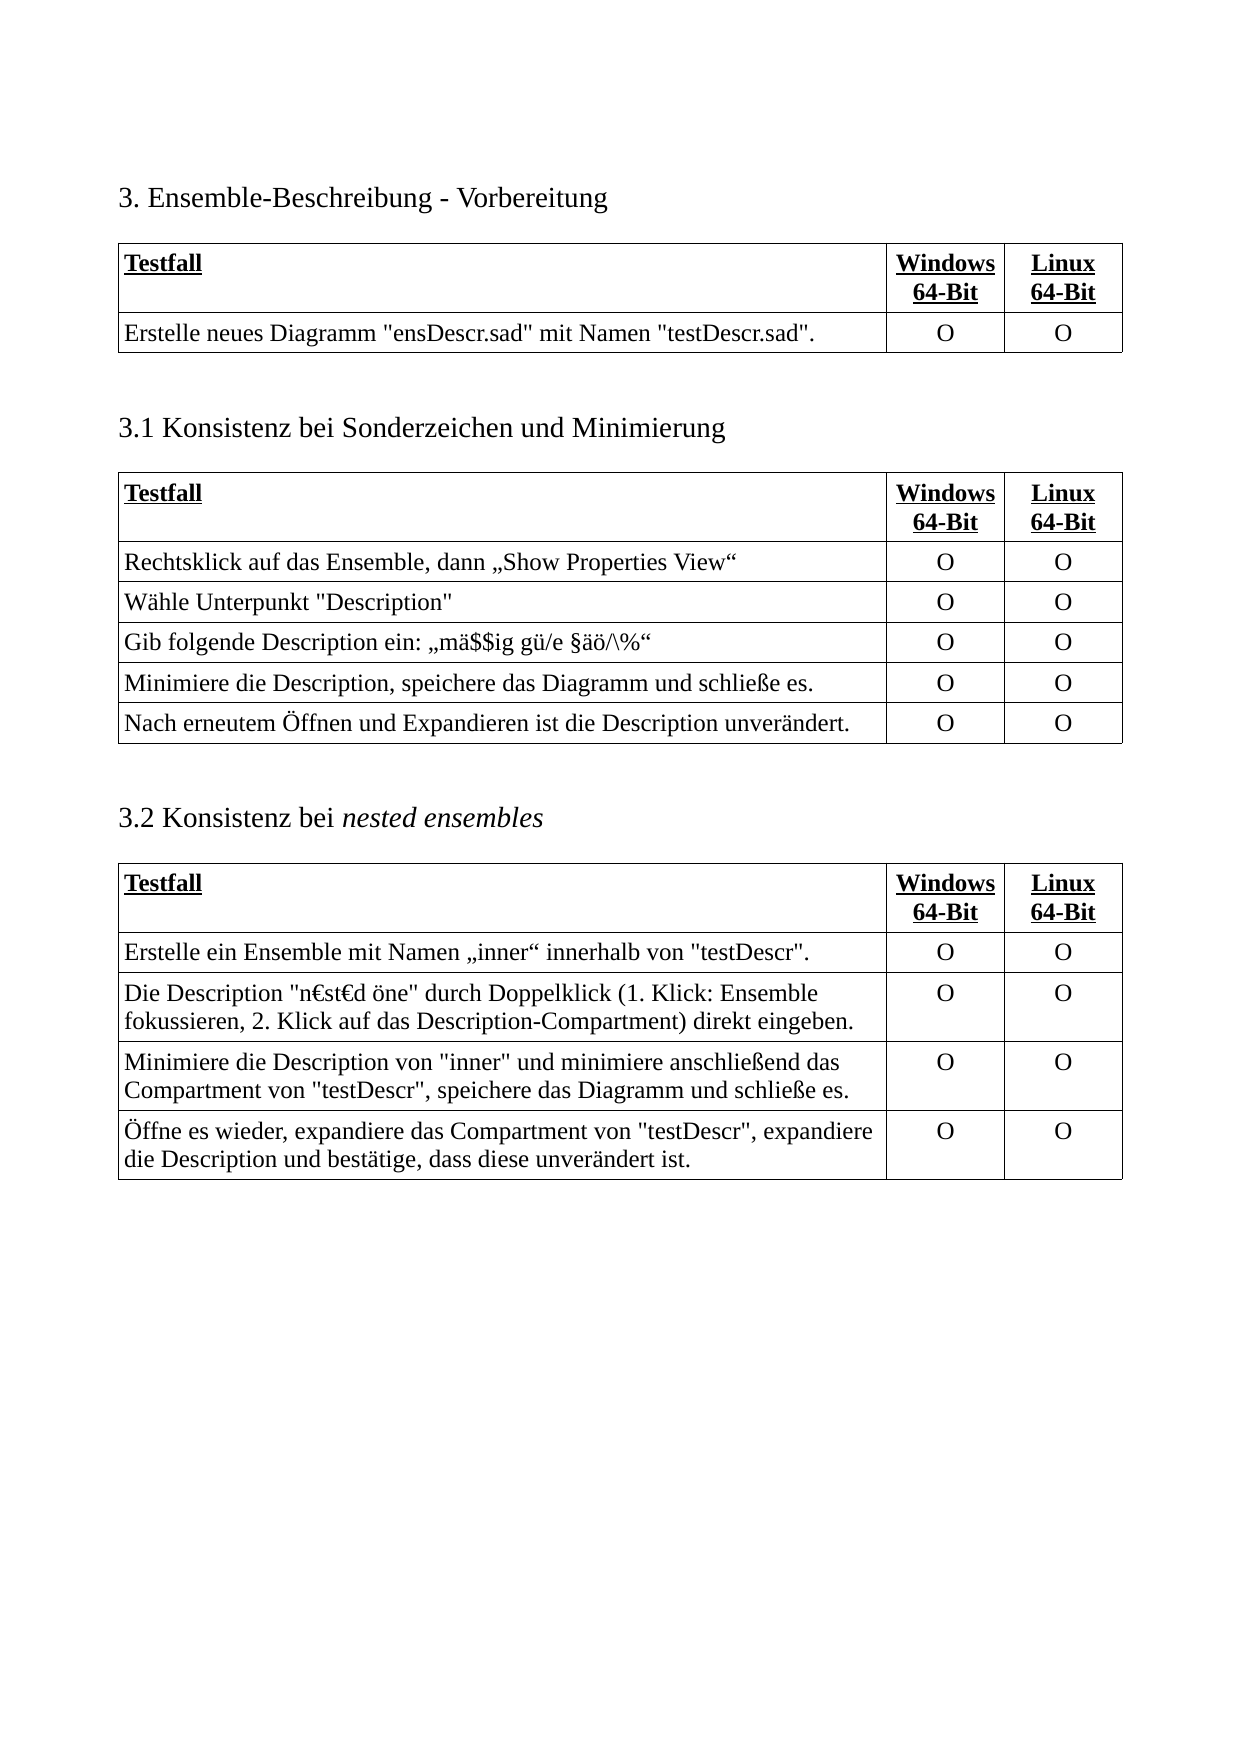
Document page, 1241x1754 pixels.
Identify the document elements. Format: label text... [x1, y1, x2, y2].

table_header Windows 64-Bit [887, 244, 1004, 312]
table_cell Gib folgende Description ein: „mä$$ig gü/e §äö/\%“ [119, 623, 886, 662]
table_header Linux 64-Bit [1005, 244, 1122, 312]
table_cell O [1005, 703, 1122, 743]
table_header Windows 64-Bit [887, 864, 1004, 932]
text 3.2 Konsistenz bei nested ensembles [118, 800, 1122, 834]
table_cell Minimiere die Description von "inner" und minimiere anschließend das Compartment von "testDescr", speichere das Diagramm und schließe es. [119, 1042, 886, 1110]
table_header Testfall [119, 864, 886, 932]
table_cell O [887, 973, 1004, 1041]
table_cell Minimiere die Description, speichere das Diagramm und schließe es. [119, 663, 886, 702]
table_cell O [887, 623, 1004, 662]
text 3. Ensemble-Beschreibung - Vorbereitung [118, 180, 1122, 214]
table_cell O [1005, 1111, 1122, 1179]
table_cell O [1005, 973, 1122, 1041]
table_cell O [1005, 1042, 1122, 1110]
table_cell O [887, 582, 1004, 622]
table_header Linux 64-Bit [1005, 864, 1122, 932]
table_cell O [1005, 623, 1122, 662]
table_cell O [887, 703, 1004, 743]
table_cell O [887, 1111, 1004, 1179]
table_cell Nach erneutem Öffnen und Expandieren ist die Description unverändert. [119, 703, 886, 743]
table_cell O [887, 663, 1004, 702]
table_cell O [1005, 313, 1122, 352]
table_cell O [887, 542, 1004, 581]
table_cell O [1005, 542, 1122, 581]
table_cell O [1005, 933, 1122, 972]
table_cell O [887, 313, 1004, 352]
table_cell Wähle Unterpunkt "Description" [119, 582, 886, 622]
text 3.1 Konsistenz bei Sonderzeichen und Minimierung [118, 410, 1122, 443]
table_header Testfall [119, 244, 886, 312]
table_header Testfall [119, 473, 886, 541]
table_cell O [887, 1042, 1004, 1110]
table_cell Die Description "n€st€d öne" durch Doppelklick (1. Klick: Ensemble fokussieren, 2. Klick auf das Description-Compartment) direkt eingeben. [119, 973, 886, 1041]
table_cell Erstelle ein Ensemble mit Namen „inner“ innerhalb von "testDescr". [119, 933, 886, 972]
table_cell O [887, 933, 1004, 972]
table_cell O [1005, 582, 1122, 622]
table_cell Rechtsklick auf das Ensemble, dann „Show Properties View“ [119, 542, 886, 581]
table_cell Erstelle neues Diagramm "ensDescr.sad" mit Namen "testDescr.sad". [119, 313, 886, 352]
table_header Windows 64-Bit [887, 473, 1004, 541]
table_cell O [1005, 663, 1122, 702]
table_cell Öffne es wieder, expandiere das Compartment von "testDescr", expandiere die Description und bestätige, dass diese unverändert ist. [119, 1111, 886, 1179]
table_header Linux 64-Bit [1005, 473, 1122, 541]
